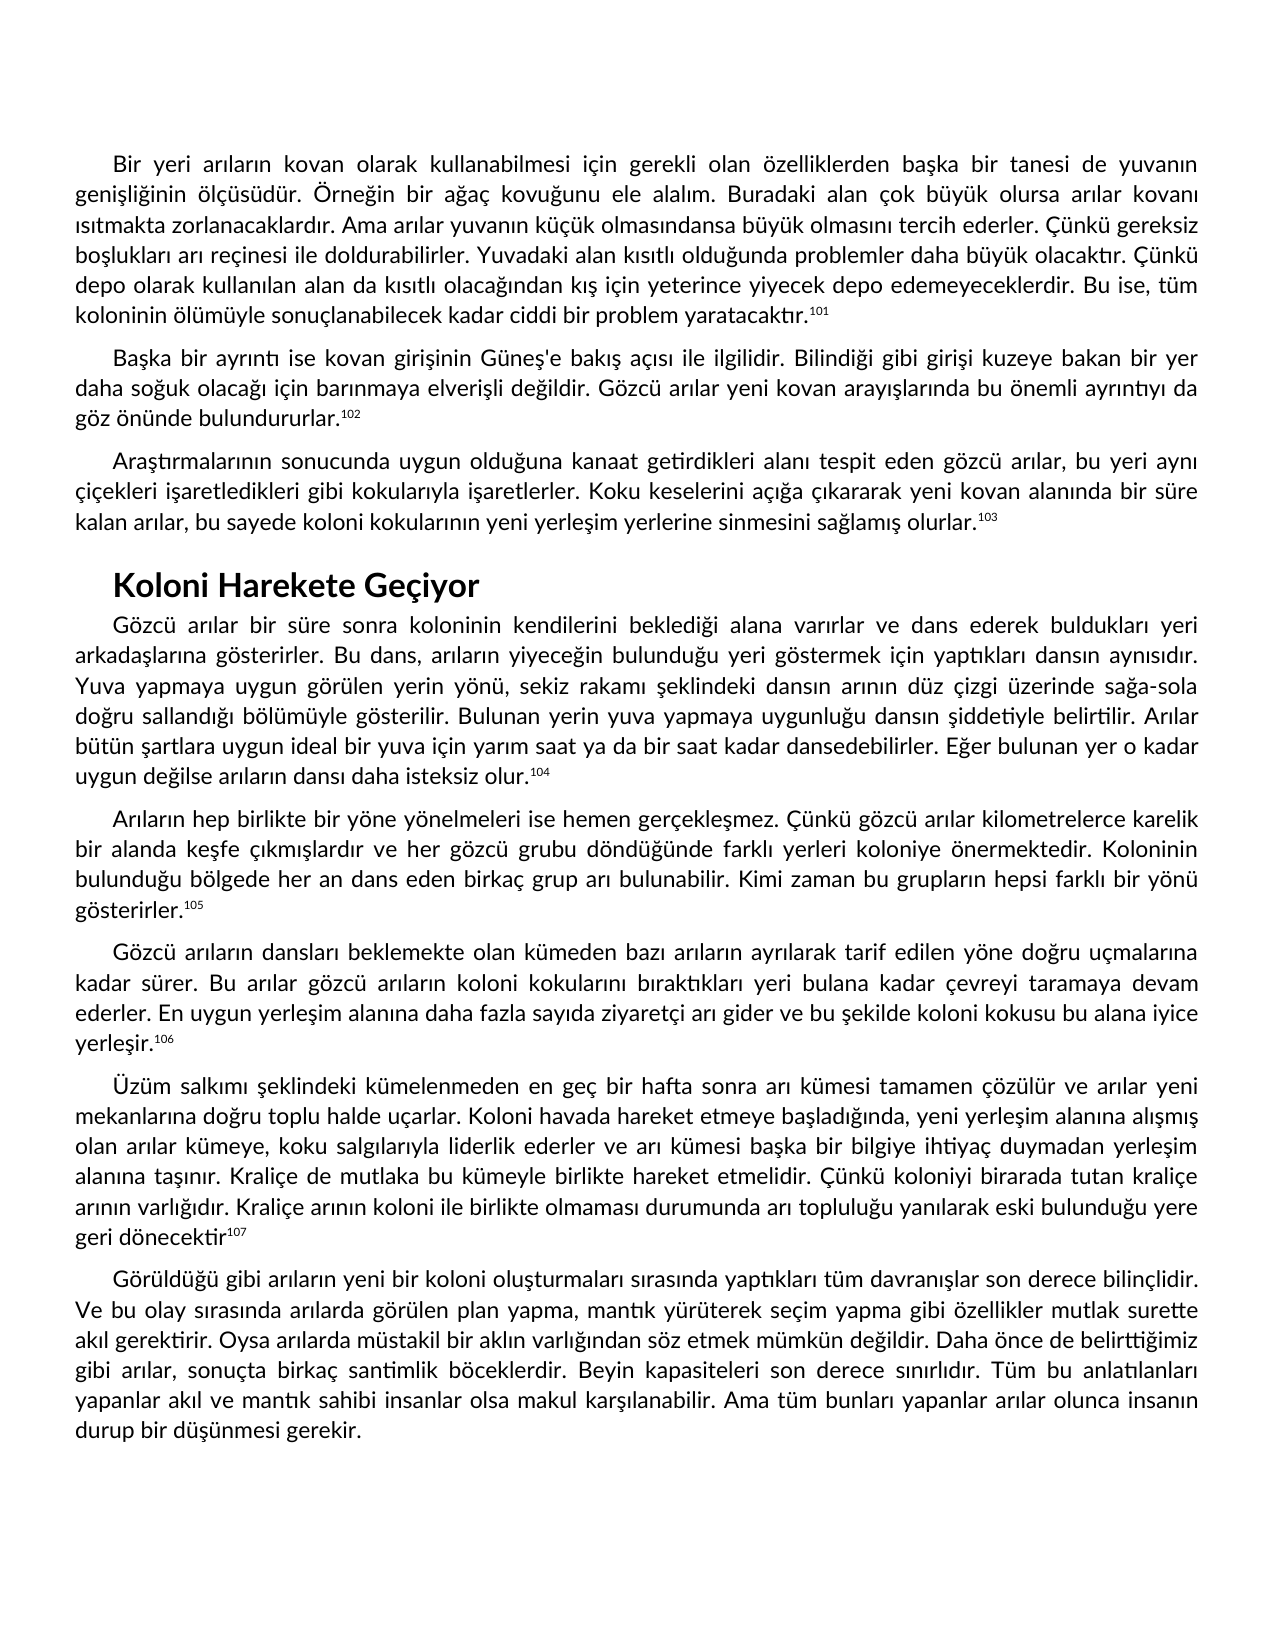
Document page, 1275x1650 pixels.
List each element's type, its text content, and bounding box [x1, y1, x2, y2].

text Başka bir ayrıntı ise kovan girişinin Güneş'e bakış açısı ile ilgilidir. Bilindiği gibi girişi kuzeye bakan bir yer daha soğuk olacağı için barınmaya elverişli değildir. Gözcü arılar yeni kovan arayışlarında bu önemli ayrıntıyı da göz önünde bulundururlar.102 [75, 344, 1200, 432]
subtitle Koloni Harekete Geçiyor [112, 565, 1200, 605]
text Görüldüğü gibi arıların yeni bir koloni oluşturmaları sırasında yaptıkları tüm davranışlar son derece bilinçlidir. Ve bu olay sırasında arılarda görülen plan yapma, mantık yürüterek seçim yapma gibi özellikler mutlak surette akıl gerektirir. Oysa arılarda müstakil bir aklın varlığından söz etmek mümkün değildir. Daha önce de belirttiğimiz gibi arılar, sonuçta birkaç santimlik böceklerdir. Beyin kapasiteleri son derece sınırlıdır. Tüm bu anlatılanları yapanlar akıl ve mantık sahibi insanlar olsa makul karşılanabilir. Ama tüm bunları yapanlar arılar olunca insanın durup bir düşünmesi gerekir. [75, 1265, 1200, 1444]
text Bir yeri arıların kovan olarak kullanabilmesi için gerekli olan özelliklerden başka bir tanesi de yuvanın genişliğinin ölçüsüdür. Örneğin bir ağaç kovuğunu ele alalım. Buradaki alan çok büyük olursa arılar kovanı ısıtmakta zorlanacaklardır. Ama arılar yuvanın küçük olmasındansa büyük olmasını tercih ederler. Çünkü gereksiz boşlukları arı reçinesi ile doldurabilirler. Yuvadaki alan kısıtlı olduğunda problemler daha büyük olacaktır. Çünkü depo olarak kullanılan alan da kısıtlı olacağından kış için yeterince yiyecek depo edemeyeceklerdir. Bu ise, tüm koloninin ölümüyle sonuçlanabilecek kadar ciddi bir problem yaratacaktır.101 [75, 150, 1200, 328]
text Üzüm salkımı şeklindeki kümelenmeden en geç bir hafta sonra arı kümesi tamamen çözülür ve arılar yeni mekanlarına doğru toplu halde uçarlar. Koloni havada hareket etmeye başladığında, yeni yerleşim alanına alışmış olan arılar kümeye, koku salgılarıyla liderlik ederler ve arı kümesi başka bir bilgiye ihtiyaç duymadan yerleşim alanına taşınır. Kraliçe de mutlaka bu kümeyle birlikte hareket etmelidir. Çünkü koloniyi birarada tutan kraliçe arının varlığıdır. Kraliçe arının koloni ile birlikte olmaması durumunda arı topluluğu yanılarak eski bulunduğu yere geri dönecektir107 [75, 1071, 1200, 1250]
text Gözcü arıların dansları beklemekte olan kümeden bazı arıların ayrılarak tarif edilen yöne doğru uçmalarına kadar sürer. Bu arılar gözcü arıların koloni kokularını bıraktıkları yeri bulana kadar çevreyi taramaya devam ederler. En uygun yerleşim alanına daha fazla sayıda ziyaretçi arı gider ve bu şekilde koloni kokusu bu alana iyice yerleşir.106 [75, 938, 1200, 1056]
text Araştırmalarının sonucunda uygun olduğuna kanaat getirdikleri alanı tespit eden gözcü arılar, bu yeri aynı çiçekleri işaretledikleri gibi kokularıyla işaretlerler. Koku keselerini açığa çıkararak yeni kovan alanında bir süre kalan arılar, bu sayede koloni kokularının yeni yerleşim yerlerine sinmesini sağlamış olurlar.103 [75, 447, 1200, 535]
text Gözcü arılar bir süre sonra koloninin kendilerini beklediği alana varırlar ve dans ederek buldukları yeri arkadaşlarına gösterirler. Bu dans, arıların yiyeceğin bulunduğu yeri göstermek için yaptıkları dansın aynısıdır. Yuva yapmaya uygun görülen yerin yönü, sekiz rakamı şeklindeki dansın arının düz çizgi üzerinde sağa-sola doğru sallandığı bölümüyle gösterilir. Bulunan yerin yuva yapmaya uygunluğu dansın şiddetiyle belirtilir. Arılar bütün şartlara uygun ideal bir yuva için yarım saat ya da bir saat kadar dansedebilirler. Eğer bulunan yer o kadar uygun değilse arıların dansı daha isteksiz olur.104 [75, 611, 1200, 789]
text Arıların hep birlikte bir yöne yönelmeleri ise hemen gerçekleşmez. Çünkü gözcü arılar kilometrelerce karelik bir alanda keşfe çıkmışlardır ve her gözcü grubu döndüğünde farklı yerleri koloniye önermektedir. Koloninin bulunduğu bölgede her an dans eden birkaç grup arı bulunabilir. Kimi zaman bu grupların hepsi farklı bir yönü gösterirler.105 [75, 805, 1200, 923]
